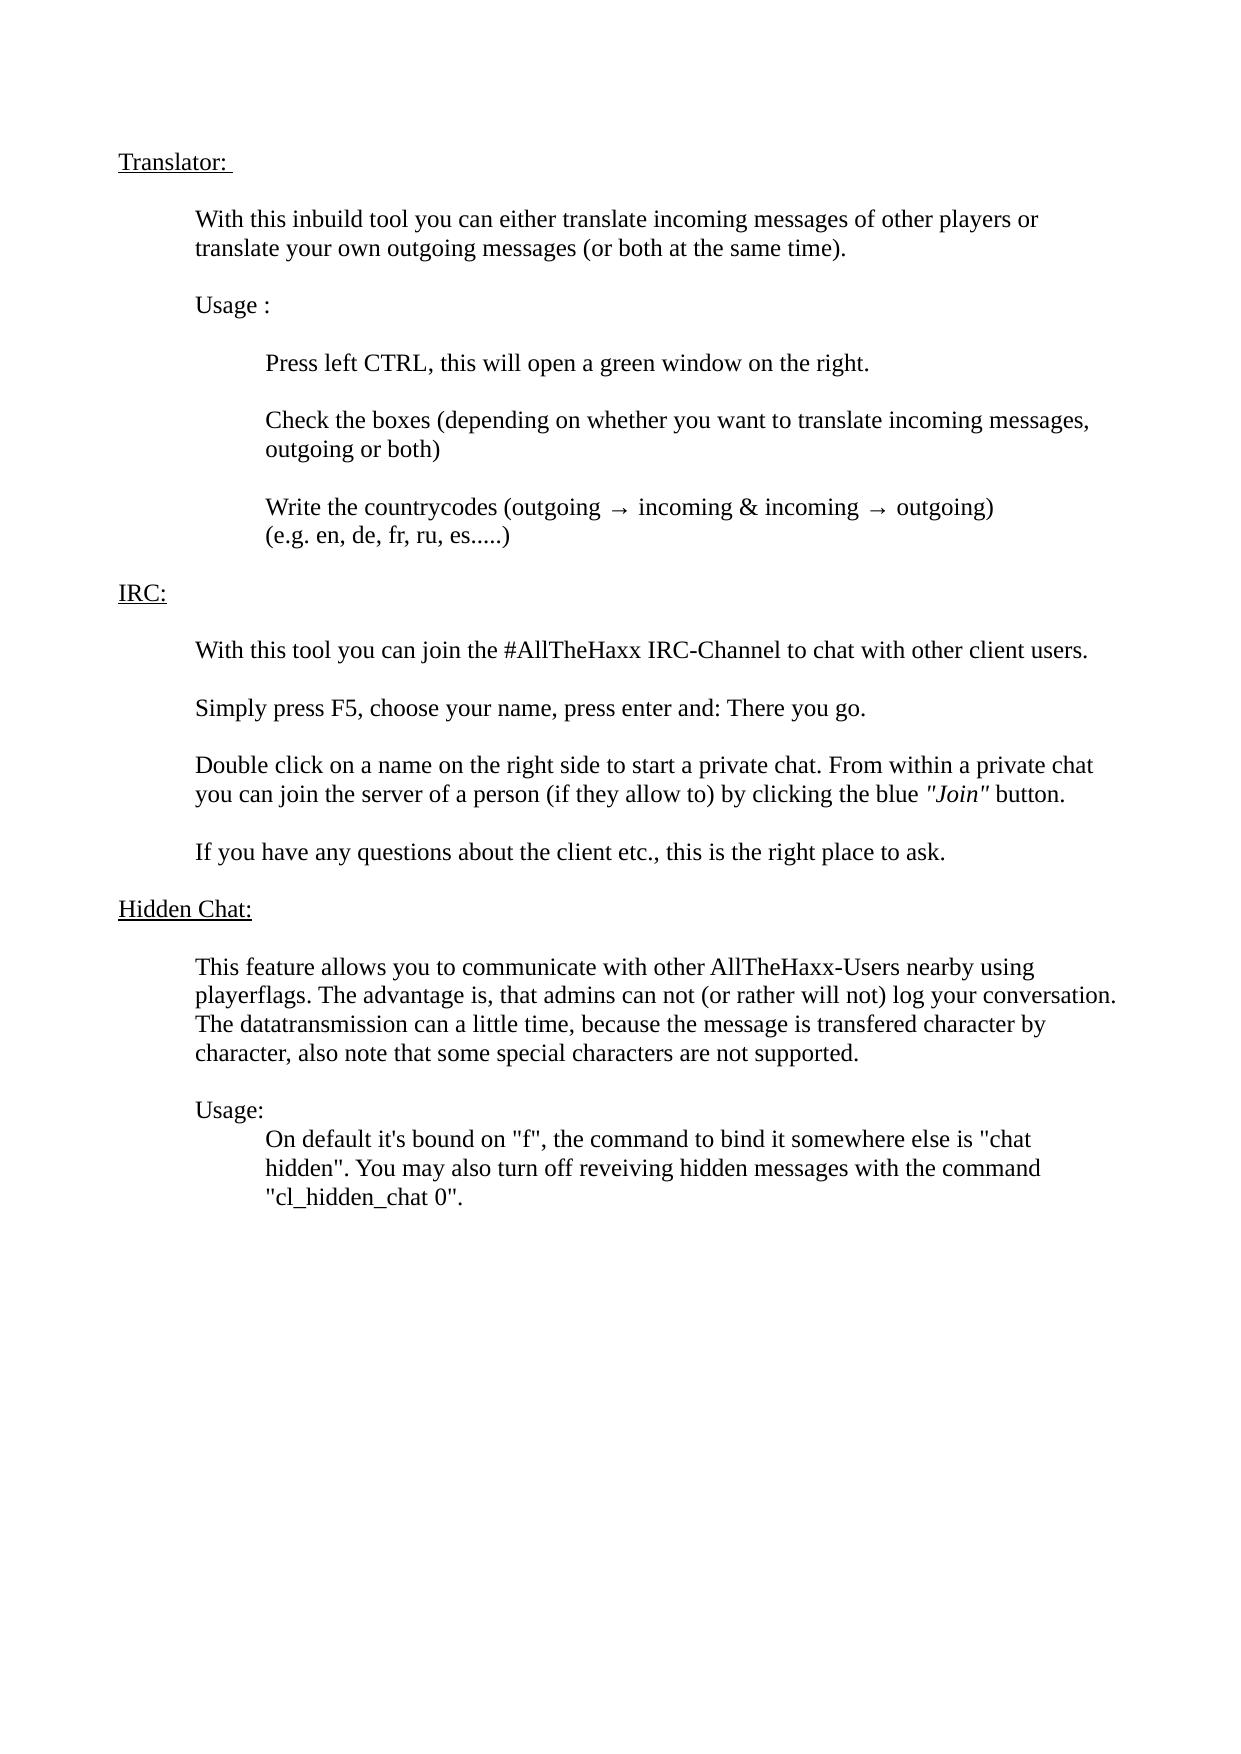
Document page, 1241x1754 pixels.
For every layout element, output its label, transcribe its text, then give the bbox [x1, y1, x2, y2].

text Simply press F5, choose your name, press enter and: There you go. [118, 693, 1122, 722]
text Write the countrycodes (outgoing → incoming & incoming → outgoing) [118, 492, 1122, 521]
text Check the boxes (depending on whether you want to translate incoming messages, outgoing or both) [118, 406, 1122, 463]
text Usage: [118, 1096, 1122, 1124]
text IRC: [118, 578, 1122, 607]
text Translator: [118, 147, 1122, 176]
text Press left CTRL, this will open a green window on the right. [118, 348, 1122, 377]
text If you have any questions about the client etc., this is the right place to ask. [118, 837, 1122, 866]
text With this inbuild tool you can either translate incoming messages of other players or translate your own outgoing messages (or both at the same time). [118, 204, 1122, 262]
text Double click on a name on the right side to start a private chat. From within a private chat you can join the server of a person (if they allow to) by clicking the blue "Join" button. [118, 751, 1122, 808]
text (e.g. en, de, fr, ru, es.....) [118, 521, 1122, 549]
text Hidden Chat: [118, 894, 1122, 923]
text This feature allows you to communicate with other AllTheHaxx-Users nearby using playerflags. The advantage is, that admins can not (or rather will not) log your conversation. The datatransmission can a little time, because the message is transfered character by character, also note that some special characters are not supported. [118, 952, 1122, 1067]
text On default it's bound on "f", the command to bind it somewhere else is "chat hidden". You may also turn off reveiving hidden messages with the command "cl_hidden_chat 0". [118, 1124, 1122, 1211]
text Usage : [118, 291, 1122, 319]
text With this tool you can join the #AllTheHaxx IRC-Channel to chat with other client users. [118, 636, 1122, 664]
